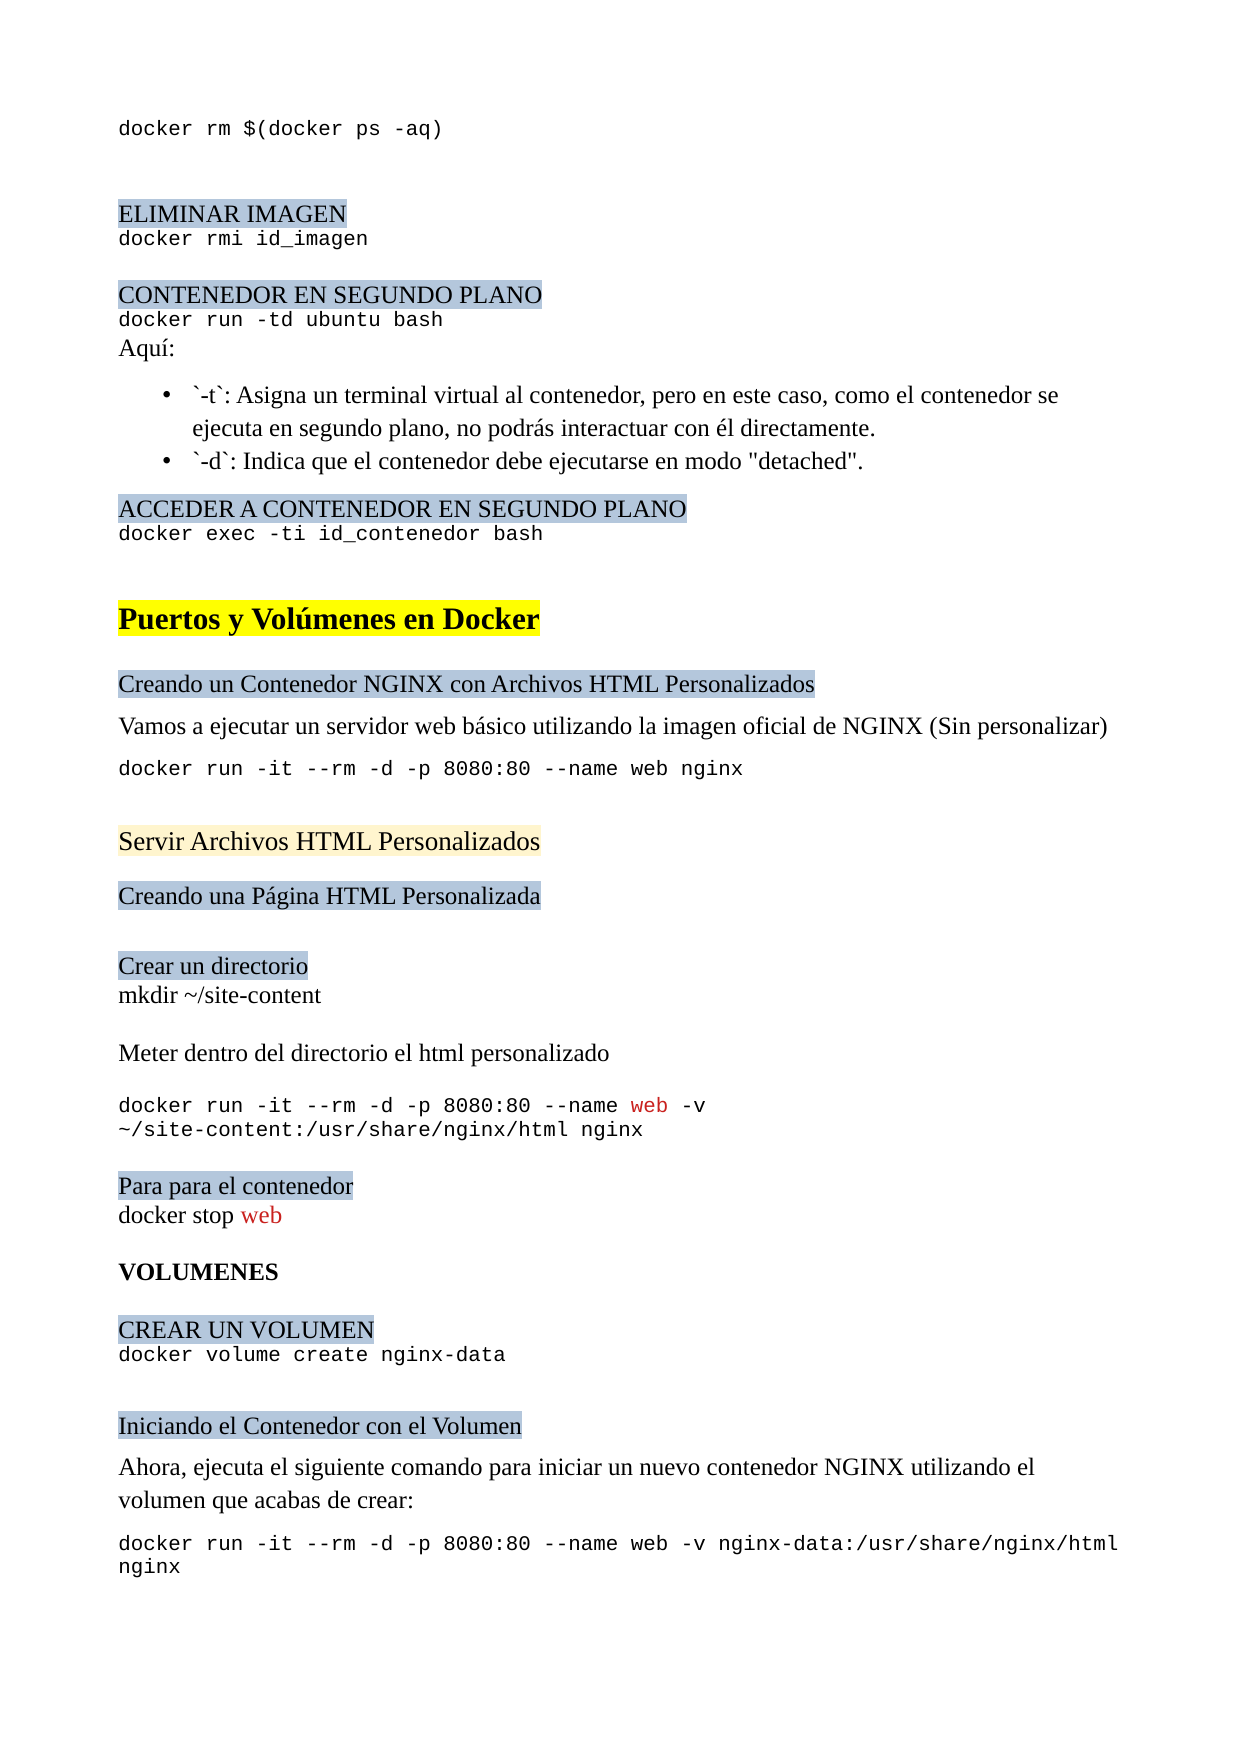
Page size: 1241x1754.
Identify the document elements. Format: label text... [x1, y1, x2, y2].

subtitle Iniciando el Contenedor con el Volumen [118, 1411, 1122, 1439]
text CONTENEDOR EN SEGUNDO PLANO [118, 280, 1122, 309]
text CREAR UN VOLUMEN [118, 1315, 1122, 1344]
text ELIMINAR IMAGEN [118, 199, 1122, 228]
text docker run -it --rm -d -p 8080:80 --name web nginx [118, 758, 1122, 782]
text VOLUMENES [118, 1257, 1122, 1286]
text docker exec -ti id_contenedor bash [118, 523, 1122, 546]
text Meter dentro del directorio el html personalizado [118, 1038, 1122, 1066]
subtitle Puertos y Volúmenes en Docker [118, 600, 1122, 636]
subtitle Servir Archivos HTML Personalizados [118, 825, 1122, 856]
text Vamos a ejecutar un servidor web básico utilizando la imagen oficial de NGINX (Sin personalizar) [118, 711, 1122, 739]
list `-t`: Asigna un terminal virtual al contenedor, pero en este caso, como el contenedor se ejecuta en segundo plano, no podrás interactuar con él directamente. [162, 380, 1122, 442]
text Crear un directorio [118, 951, 1122, 980]
text docker rmi id_imagen [118, 228, 1122, 252]
text Para para el contenedor [118, 1171, 1122, 1200]
text ACCEDER A CONTENEDOR EN SEGUNDO PLANO [118, 494, 1122, 523]
text Ahora, ejecuta el siguiente comando para iniciar un nuevo contenedor NGINX utilizando el volumen que acabas de crear: [118, 1452, 1122, 1514]
text docker run -it --rm -d -p 8080:80 --name web -v nginx-data:/usr/share/nginx/html nginx [118, 1533, 1122, 1580]
text mkdir ~/site-content [118, 980, 1122, 1009]
subtitle Creando un Contenedor NGINX con Archivos HTML Personalizados [118, 669, 1122, 698]
text docker run -td ubuntu bash [118, 309, 1122, 333]
text docker rm $(docker ps -aq) [118, 118, 1122, 142]
text docker volume create nginx-data [118, 1344, 1122, 1367]
text docker stop web [118, 1200, 1122, 1229]
text docker run -it --rm -d -p 8080:80 --name web -v ~/site-content:/usr/share/nginx/html nginx [118, 1095, 1122, 1142]
text Aquí: [118, 333, 1122, 362]
list `-d`: Indica que el contenedor debe ejecutarse en modo "detached". [162, 446, 1122, 475]
subtitle Creando una Página HTML Personalizada [118, 881, 1122, 910]
